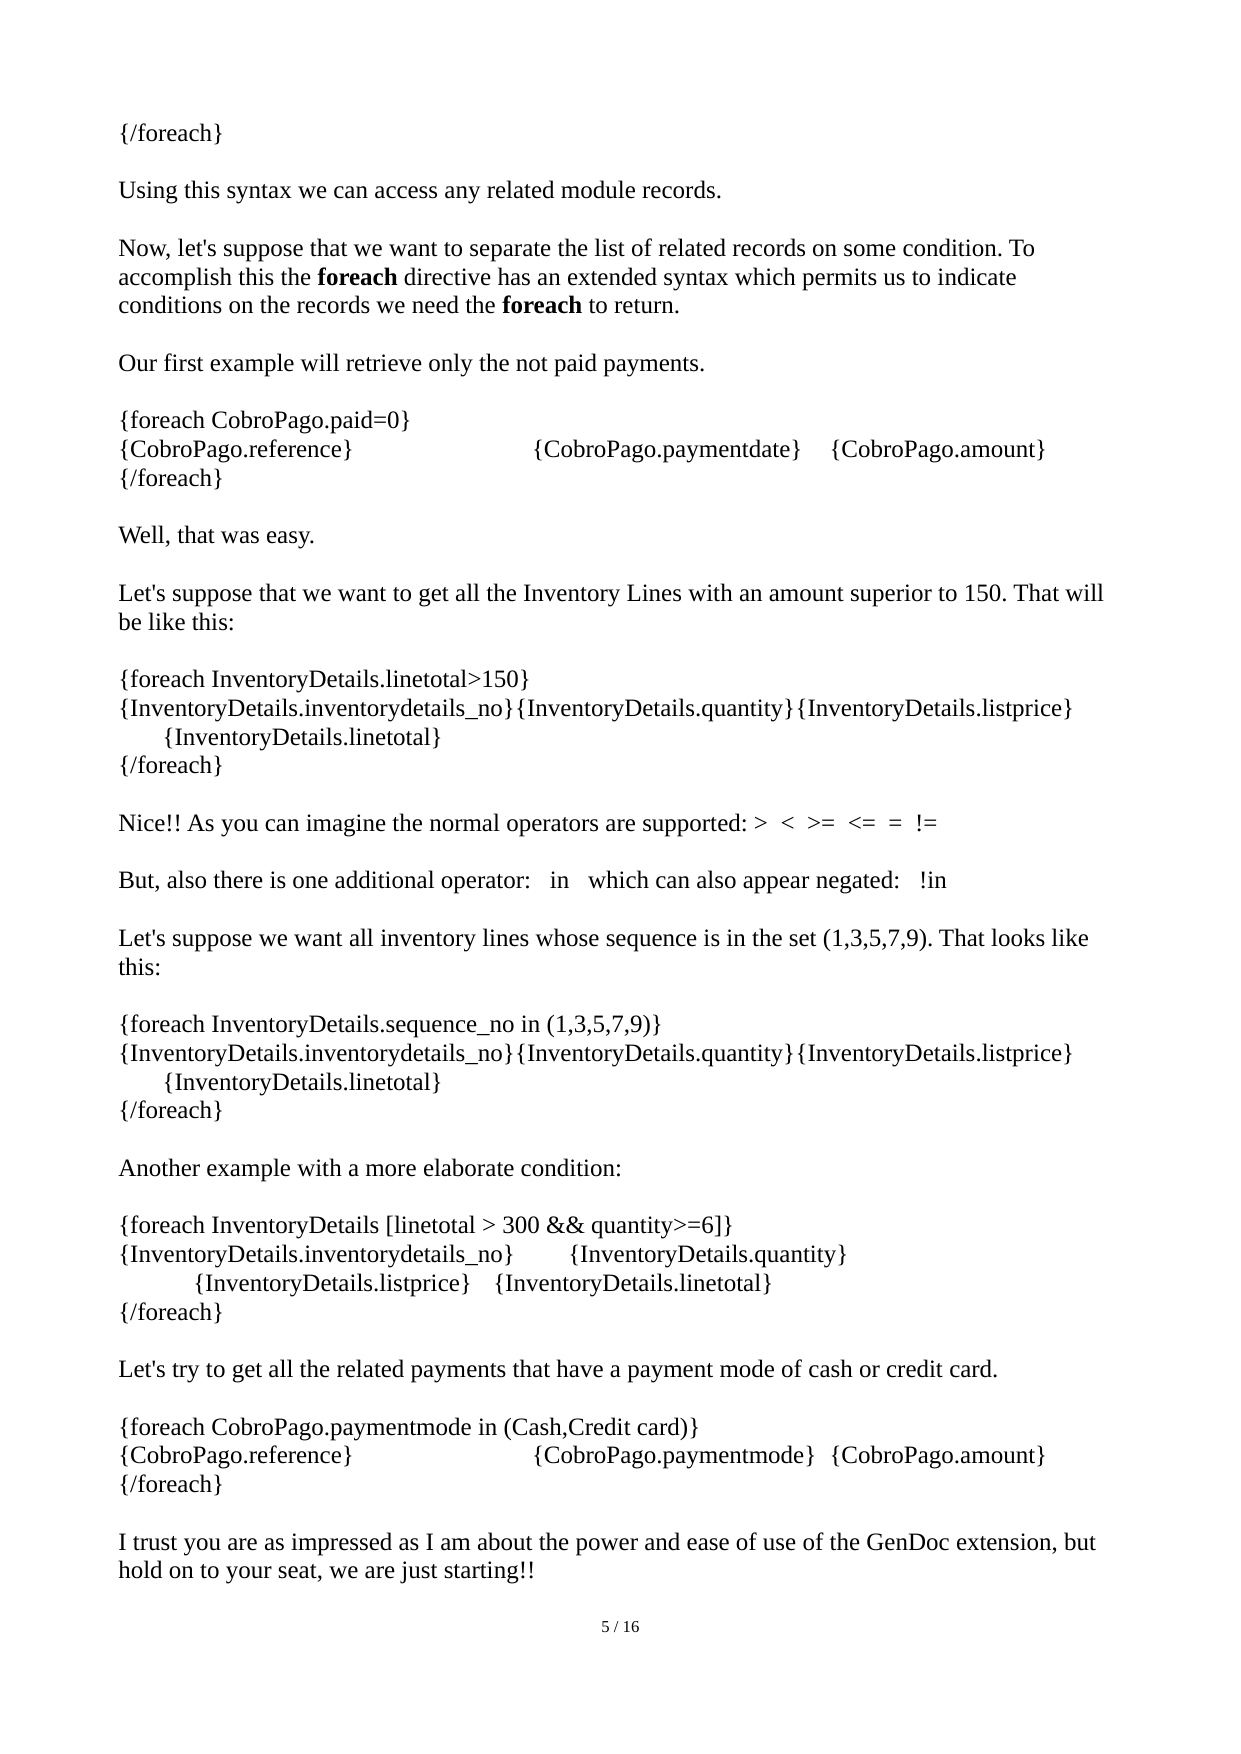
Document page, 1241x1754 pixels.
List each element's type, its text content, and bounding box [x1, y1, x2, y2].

text Let's try to get all the related payments that have a payment mode of cash or credit card. [118, 1354, 1122, 1383]
text {foreach InventoryDetails.linetotal>150} [118, 664, 1122, 693]
text Nice!! As you can imagine the normal operators are supported: > < >= <= = != [118, 808, 1122, 837]
text {foreach InventoryDetails [linetotal > 300 && quantity>=6]} [118, 1211, 1122, 1239]
text {/foreach} [118, 1297, 1122, 1326]
text {CobroPago.reference} {CobroPago.paymentdate} {CobroPago.amount} [118, 434, 1122, 463]
text I trust you are as impressed as I am about the power and ease of use of the GenDoc extension, but hold on to your seat, we are just starting!! [118, 1527, 1122, 1584]
text {/foreach} [118, 1096, 1122, 1124]
text {/foreach} [118, 118, 1122, 147]
text Our first example will retrieve only the not paid payments. [118, 348, 1122, 377]
text But, also there is one additional operator: in which can also appear negated: !in [118, 866, 1122, 894]
text {InventoryDetails.inventorydetails_no} {InventoryDetails.quantity} {InventoryDetails.listprice} {InventoryDetails.linetotal} [118, 1038, 1122, 1096]
text Another example with a more elaborate condition: [118, 1153, 1122, 1182]
text {/foreach} [118, 751, 1122, 779]
text {CobroPago.reference} {CobroPago.paymentmode} {CobroPago.amount} [118, 1441, 1122, 1469]
text {foreach CobroPago.paid=0} [118, 406, 1122, 434]
text {InventoryDetails.inventorydetails_no} {InventoryDetails.quantity} {InventoryDetails.listprice} {InventoryDetails.linetotal} [118, 1239, 1122, 1297]
text {foreach CobroPago.paymentmode in (Cash,Credit card)} [118, 1412, 1122, 1441]
text {/foreach} [118, 1469, 1122, 1498]
text Let's suppose we want all inventory lines whose sequence is in the set (1,3,5,7,9). That looks like this: [118, 923, 1122, 981]
text Let's suppose that we want to get all the Inventory Lines with an amount superior to 150. That will be like this: [118, 578, 1122, 636]
text Now, let's suppose that we want to separate the list of related records on some condition. To accomplish this the foreach directive has an extended syntax which permits us to indicate conditions on the records we need the foreach to return. [118, 233, 1122, 319]
text Well, that was easy. [118, 521, 1122, 549]
text {foreach InventoryDetails.sequence_no in (1,3,5,7,9)} [118, 1009, 1122, 1038]
text {/foreach} [118, 463, 1122, 492]
text Using this syntax we can access any related module records. [118, 176, 1122, 204]
text {InventoryDetails.inventorydetails_no} {InventoryDetails.quantity} {InventoryDetails.listprice} {InventoryDetails.linetotal} [118, 693, 1122, 751]
